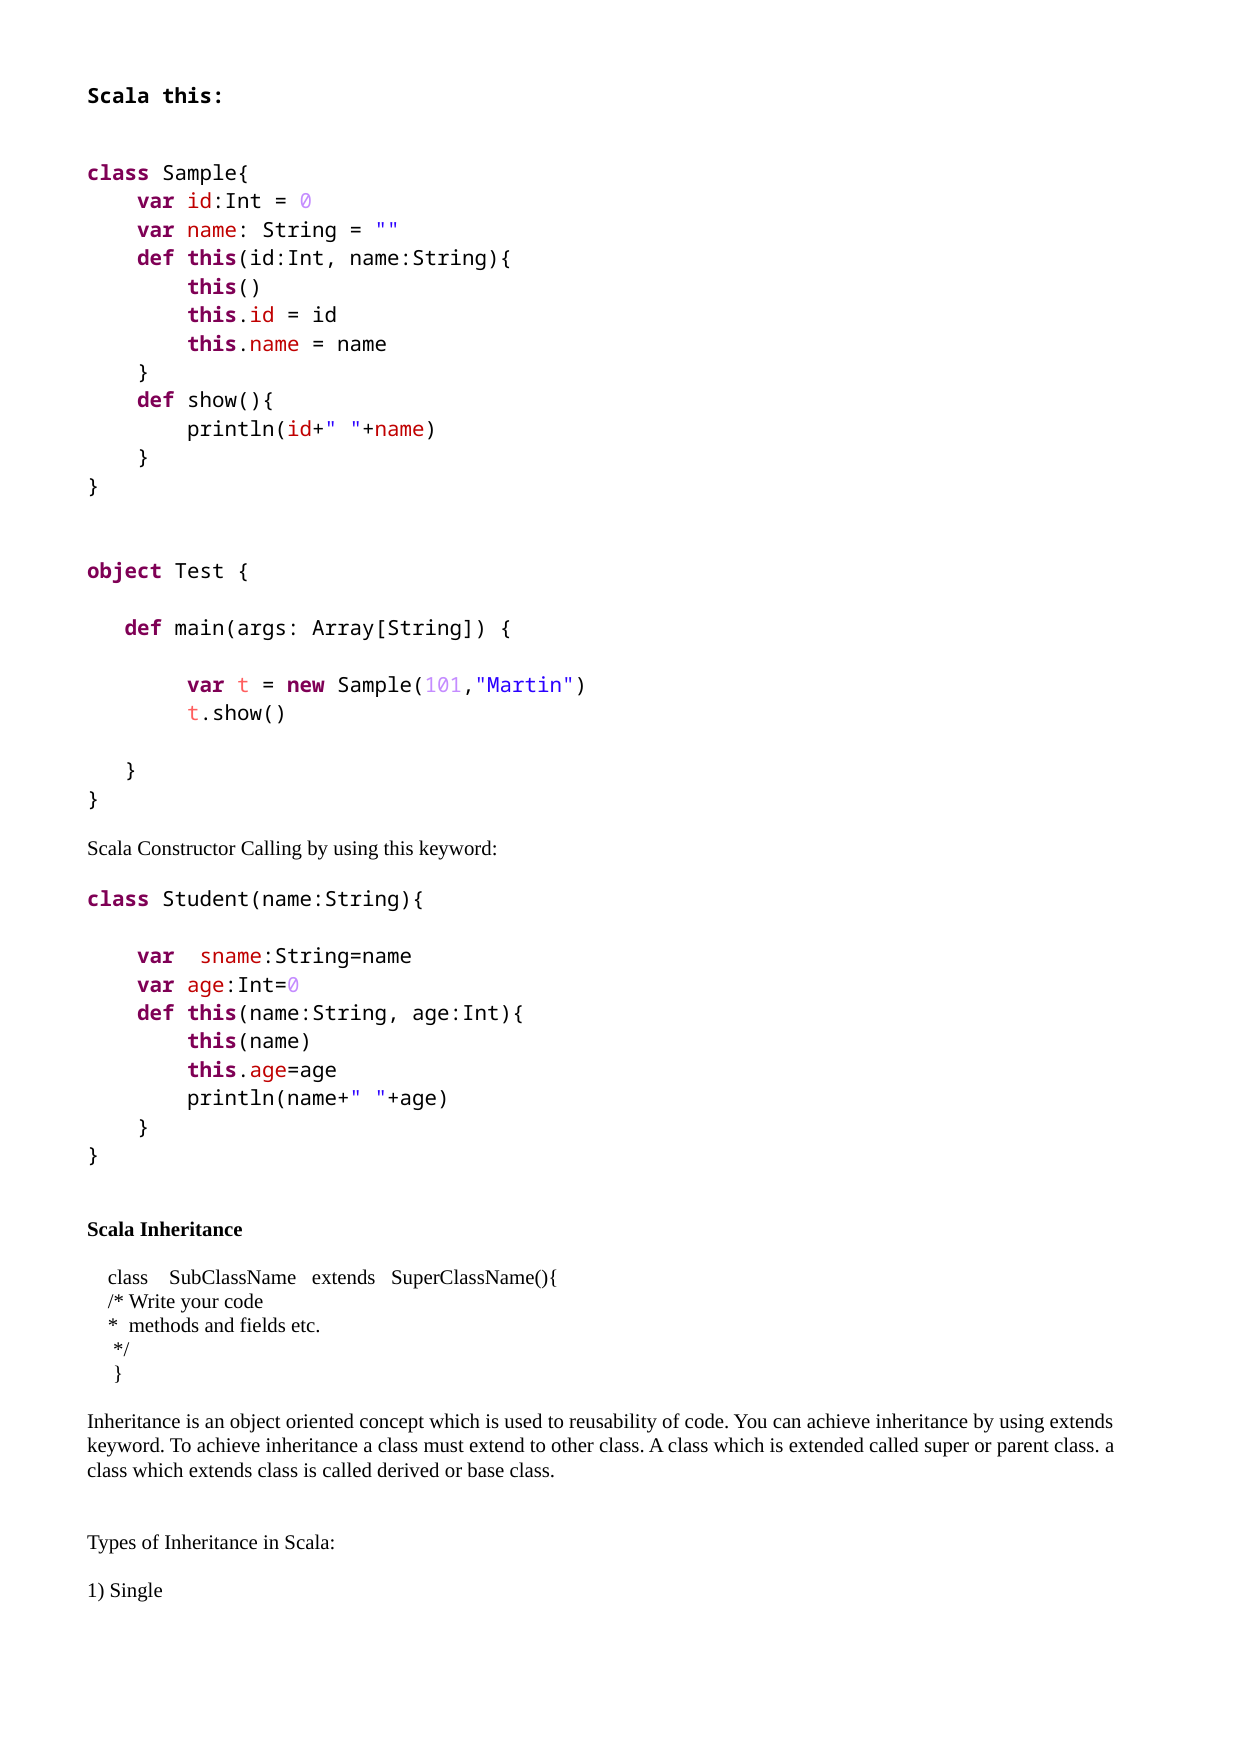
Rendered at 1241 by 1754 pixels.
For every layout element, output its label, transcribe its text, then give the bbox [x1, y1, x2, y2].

text Scala this: [87, 82, 1155, 110]
text 1) Single [87, 1578, 1155, 1602]
text this(name) [87, 1027, 1155, 1055]
text } [87, 442, 1155, 471]
text t.show() [87, 698, 1155, 727]
text /* Write your code [87, 1289, 1155, 1313]
text Inheritance is an object oriented concept which is used to reusability of code. You can achieve inheritance by using extends keyword. To achieve inheritance a class must extend to other class. A class which is extended called super or parent class. a class which extends class is called derived or base class. [87, 1409, 1155, 1482]
text } [87, 357, 1155, 386]
text object Test { [87, 556, 1155, 585]
text Scala Constructor Calling by using this keyword: [87, 836, 1155, 860]
text println(name+" "+age) [87, 1083, 1155, 1112]
text class Student(name:String){ [87, 884, 1155, 913]
text } [87, 471, 1155, 499]
text } [87, 784, 1155, 812]
text } [87, 1140, 1155, 1169]
text var age:Int=0 [87, 970, 1155, 998]
text } [87, 755, 1155, 784]
text this.name = name [87, 329, 1155, 357]
text } [87, 1112, 1155, 1140]
text this.age=age [87, 1055, 1155, 1083]
text Types of Inheritance in Scala: [87, 1530, 1155, 1554]
text this() [87, 272, 1155, 300]
text } [87, 1361, 1155, 1385]
text var t = new Sample(101,"Martin") [87, 670, 1155, 698]
text def this(id:Int, name:String){ [87, 243, 1155, 272]
text var name: String = "" [87, 215, 1155, 243]
text def this(name:String, age:Int){ [87, 998, 1155, 1027]
text class SubClassName extends SuperClassName(){ [87, 1265, 1155, 1289]
text def show(){ [87, 386, 1155, 414]
text Scala Inheritance [87, 1217, 1155, 1241]
text println(id+" "+name) [87, 414, 1155, 442]
text var sname:String=name [87, 941, 1155, 970]
text def main(args: Array[String]) { [87, 613, 1155, 642]
text */ [87, 1337, 1155, 1361]
text var id:Int = 0 [87, 187, 1155, 215]
text this.id = id [87, 300, 1155, 329]
text class Sample{ [87, 158, 1155, 187]
text * methods and fields etc. [87, 1313, 1155, 1337]
